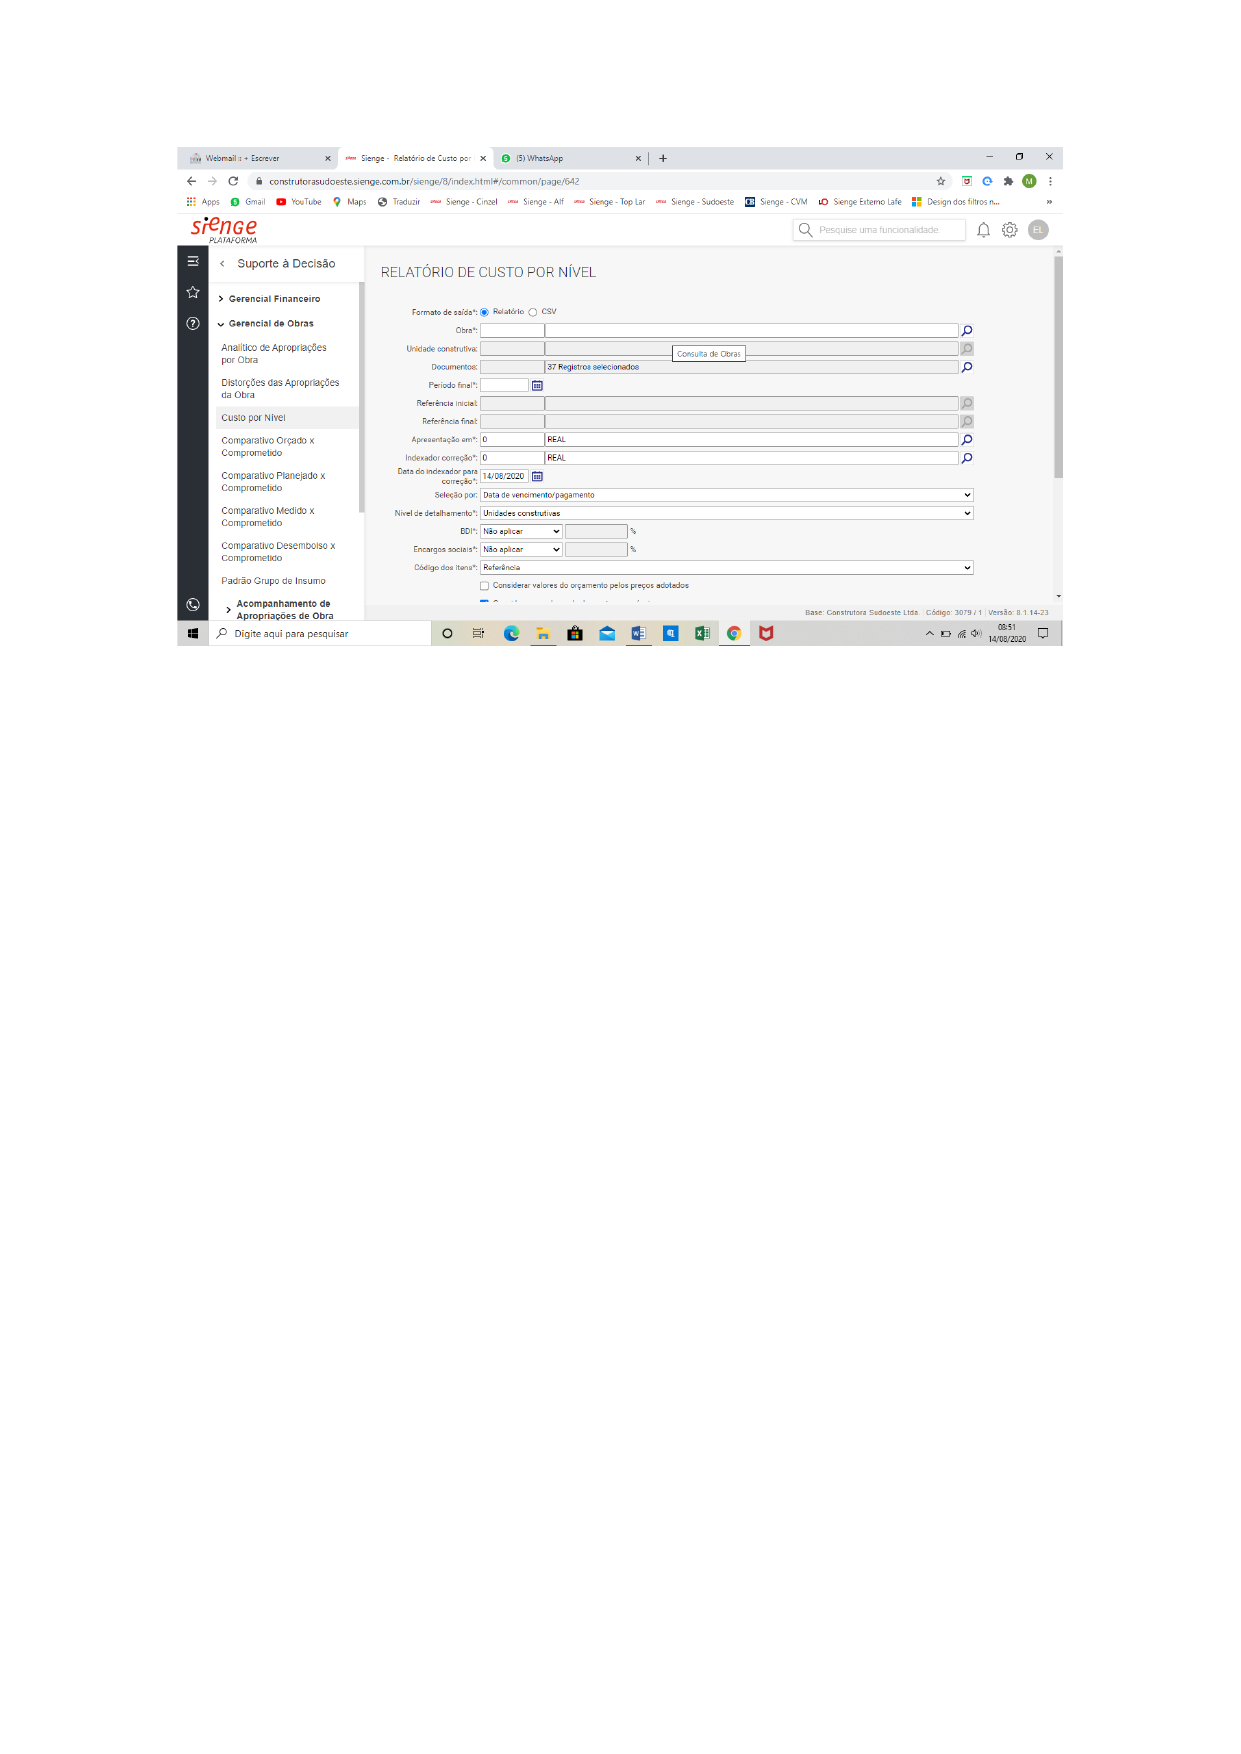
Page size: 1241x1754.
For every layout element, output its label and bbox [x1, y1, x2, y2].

picture [177, 147, 1063, 646]
